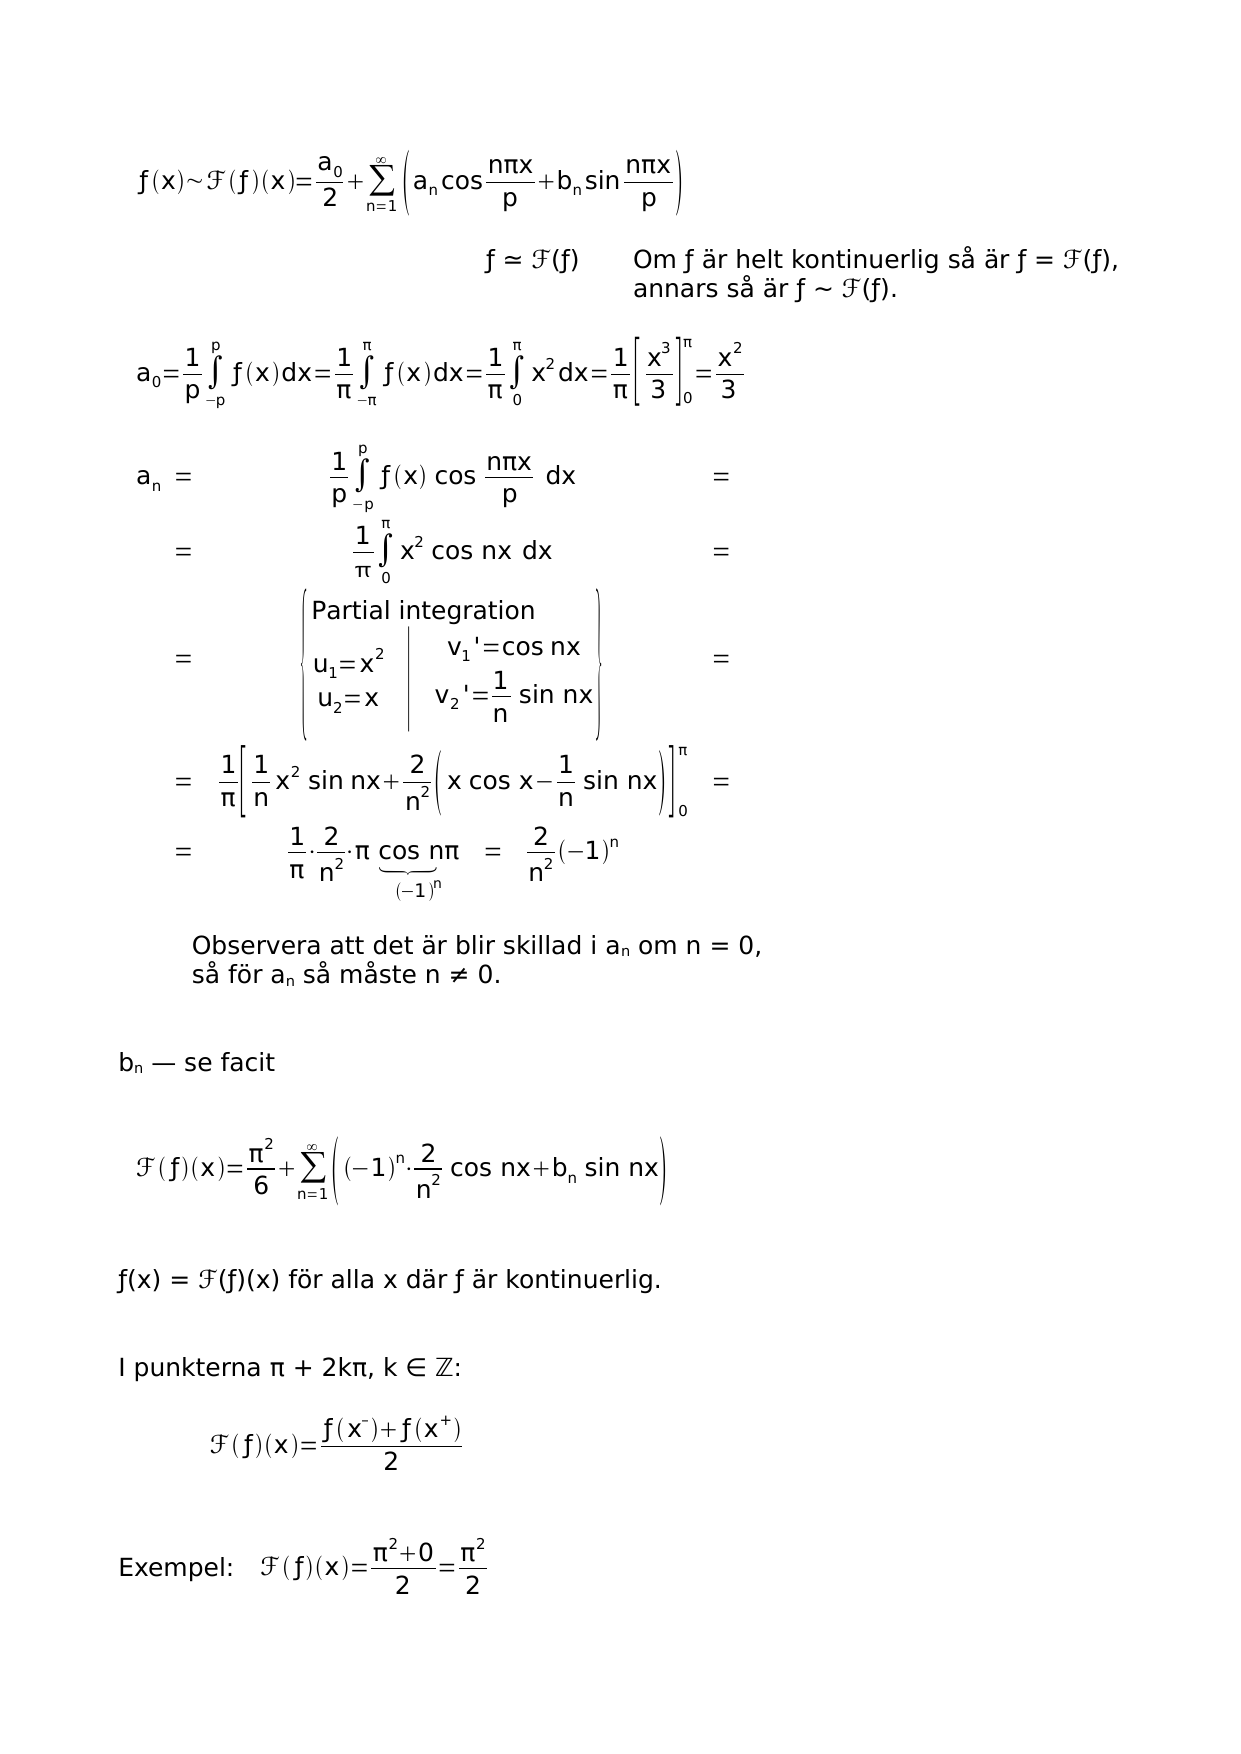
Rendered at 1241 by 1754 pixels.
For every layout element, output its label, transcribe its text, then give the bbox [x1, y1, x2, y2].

text annars så är ƒ ~ ℱ(ƒ). [118, 275, 1122, 304]
text ƒ ≃ ℱ(ƒ) Om ƒ är helt kontinuerlig så är ƒ = ℱ(ƒ), [118, 246, 1122, 275]
text bn — se facit [118, 1048, 1122, 1077]
text I punkterna π + 2kπ, k ∈ ℤ: [118, 1353, 1122, 1382]
text Observera att det är blir skillad i an om n = 0, [118, 931, 1122, 961]
text ƒ(x) = ℱ(ƒ)(x) för alla x där ƒ är kontinuerlig. [118, 1265, 1122, 1294]
text så för an så måste n ≠ 0. [118, 961, 1122, 990]
text Exempel: [118, 1535, 1122, 1600]
